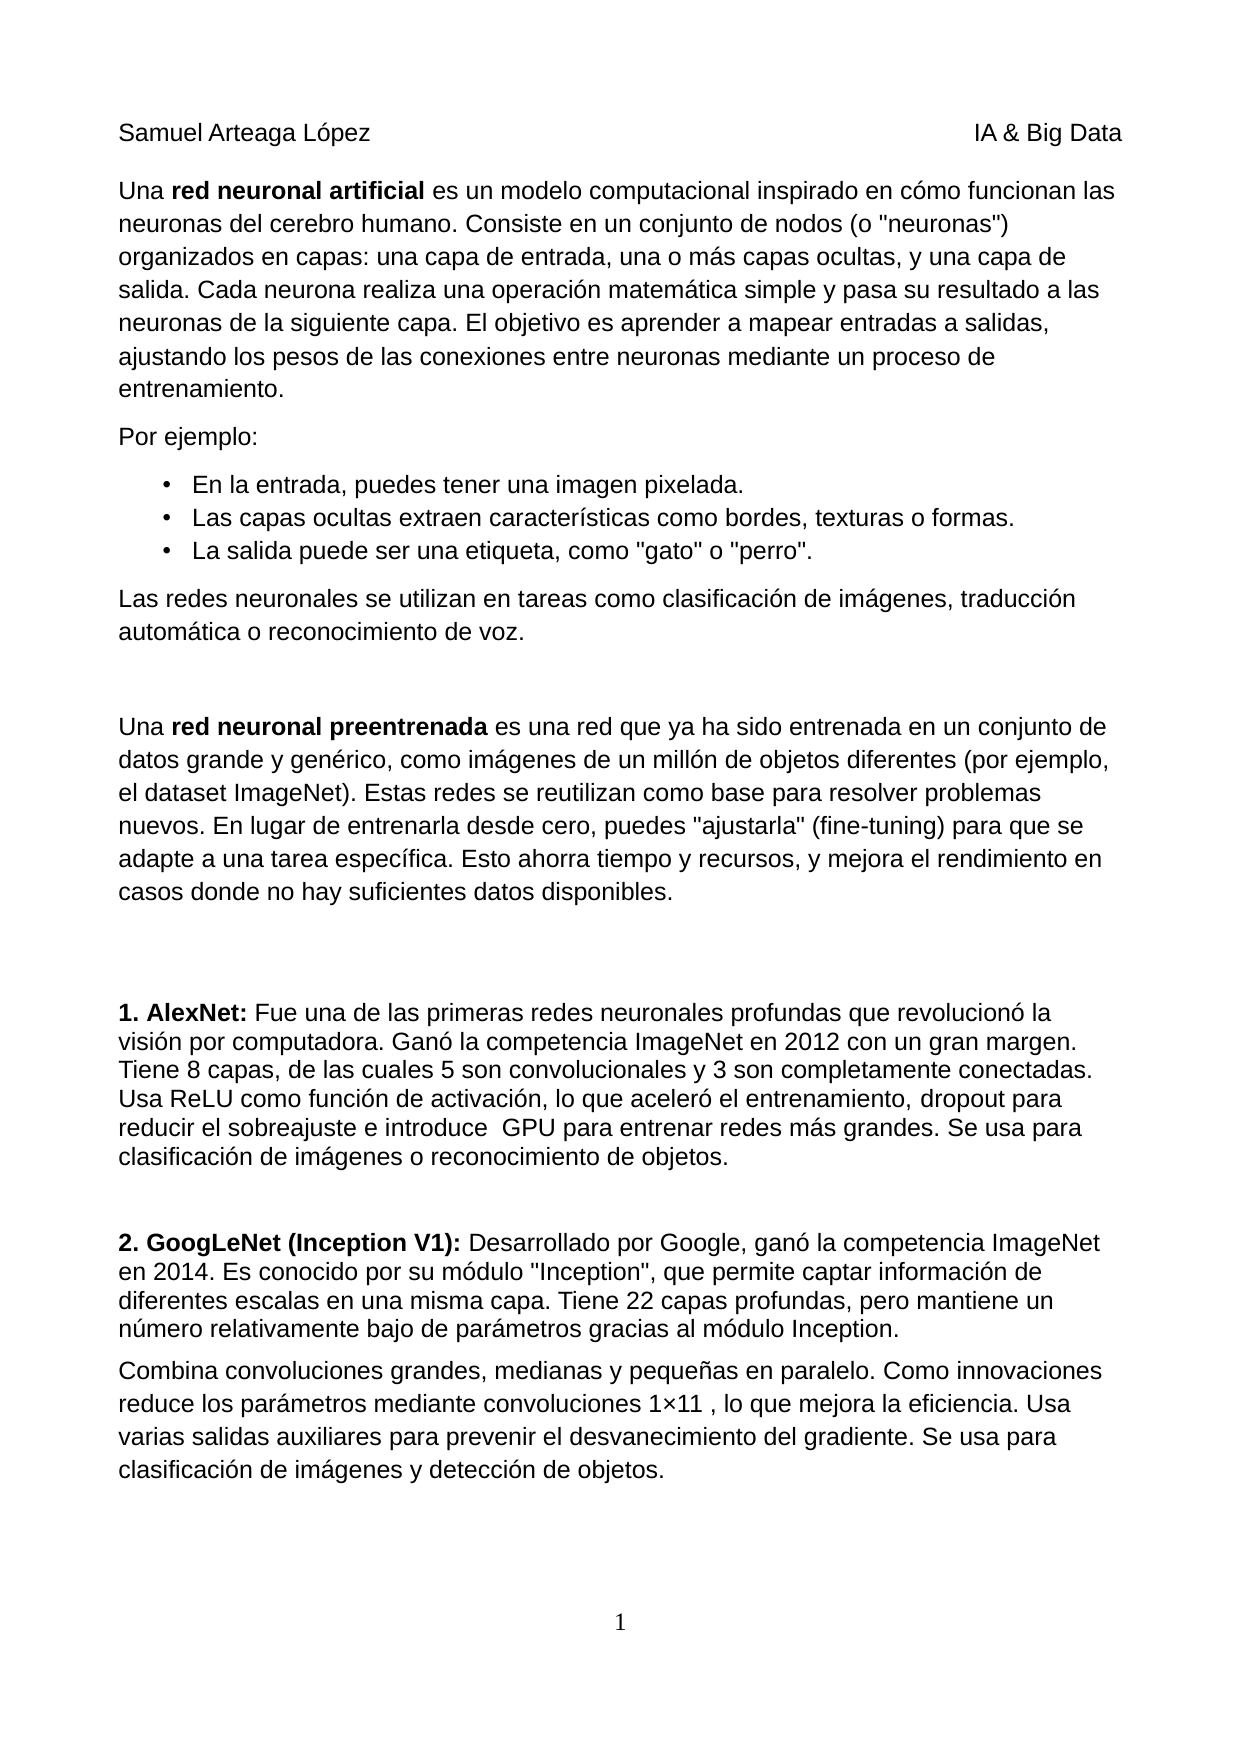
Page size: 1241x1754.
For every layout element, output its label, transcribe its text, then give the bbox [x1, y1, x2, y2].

text Por ejemplo: [118, 422, 1122, 451]
list Las capas ocultas extraen características como bordes, texturas o formas. [162, 503, 1122, 532]
list En la entrada, puedes tener una imagen pixelada. [162, 470, 1122, 498]
subtitle 2. GoogLeNet (Inception V1): Desarrollado por Google, ganó la competencia ImageNet en 2014. Es conocido por su módulo "Inception", que permite captar información de diferentes escalas en una misma capa. Tiene 22 capas profundas, pero mantiene un número relativamente bajo de parámetros gracias al módulo Inception. [118, 1228, 1122, 1343]
text Una red neuronal preentrenada es una red que ya ha sido entrenada en un conjunto de datos grande y genérico, como imágenes de un millón de objetos diferentes (por ejemplo, el dataset ImageNet). Estas redes se reutilizan como base para resolver problemas nuevos. En lugar de entrenarla desde cero, puedes "ajustarla" (fine-tuning) para que se adapte a una tarea específica. Esto ahorra tiempo y recursos, y mejora el rendimiento en casos donde no hay suficientes datos disponibles. [118, 712, 1122, 906]
text Una red neuronal artificial es un modelo computacional inspirado en cómo funcionan las neuronas del cerebro humano. Consiste en un conjunto de nodos (o "neuronas") organizados en capas: una capa de entrada, una o más capas ocultas, y una capa de salida. Cada neurona realiza una operación matemática simple y pasa su resultado a las neuronas de la siguiente capa. El objetivo es aprender a mapear entradas a salidas, ajustando los pesos de las conexiones entre neuronas mediante un proceso de entrenamiento. [118, 176, 1122, 403]
text Combina convoluciones grandes, medianas y pequeñas en paralelo. Como innovaciones reduce los parámetros mediante convoluciones 1×11 , lo que mejora la eficiencia. Usa varias salidas auxiliares para prevenir el desvanecimiento del gradiente. Se usa para clasificación de imágenes y detección de objetos. [118, 1356, 1122, 1483]
text Las redes neuronales se utilizan en tareas como clasificación de imágenes, traducción automática o reconocimiento de voz. [118, 584, 1122, 645]
list La salida puede ser una etiqueta, como "gato" o "perro". [162, 536, 1122, 565]
subtitle 1. AlexNet: Fue una de las primeras redes neuronales profundas que revolucionó la visión por computadora. Ganó la competencia ImageNet en 2012 con un gran margen. Tiene 8 capas, de las cuales 5 son convolucionales y 3 son completamente conectadas. Usa ReLU como función de activación, lo que aceleró el entrenamiento, dropout para reducir el sobreajuste e introduce GPU para entrenar redes más grandes. Se usa para clasificación de imágenes o reconocimiento de objetos. [118, 998, 1122, 1170]
